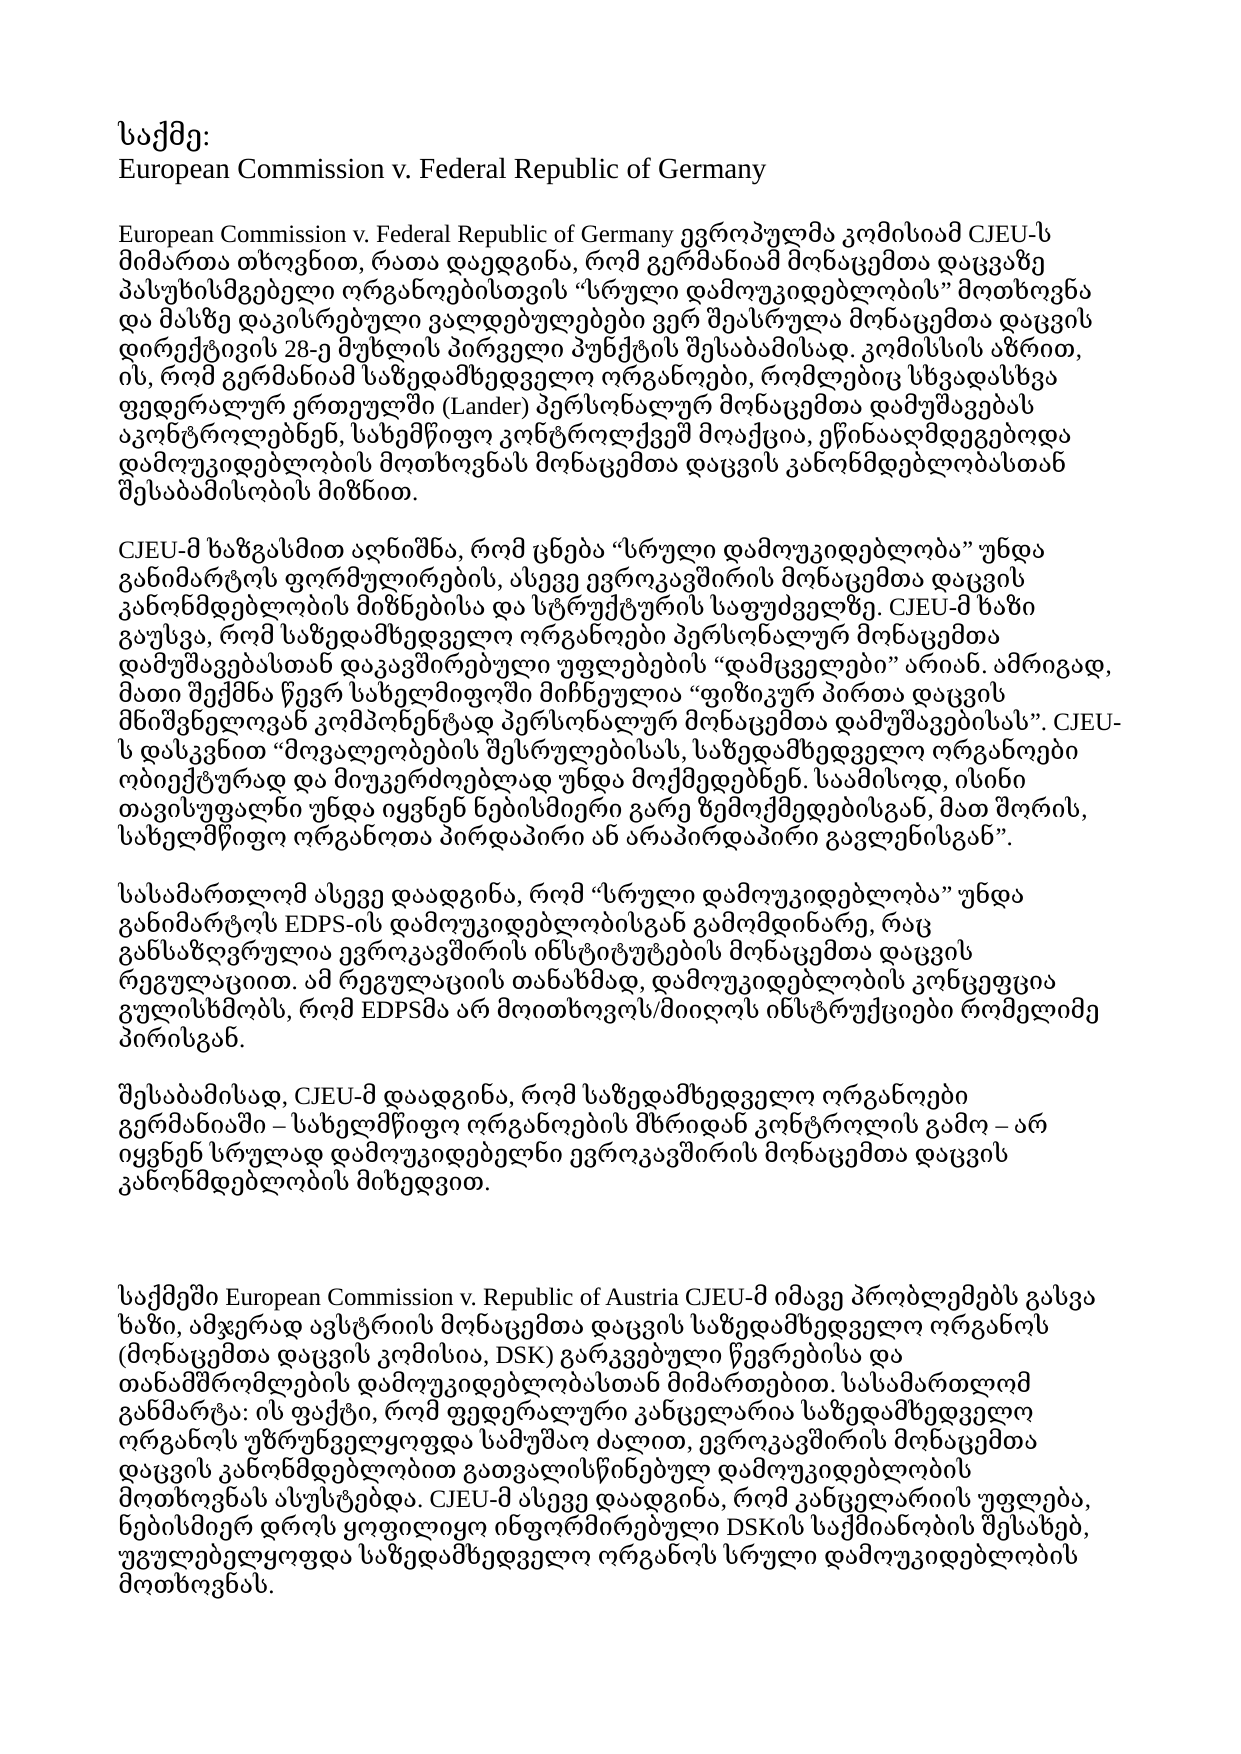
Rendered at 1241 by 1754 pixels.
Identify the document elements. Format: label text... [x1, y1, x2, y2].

text საქმე: [118, 118, 1122, 152]
text CJEU-მ ხაზგასმით აღნიშნა, რომ ცნება “სრული დამოუკიდებლობა” უნდა განიმარტოს ფორმულირების, ასევე ევროკავშირის მონაცემთა დაცვის კანონმდებლობის მიზნებისა და სტრუქტურის საფუძველზე. CJEU-მ ხაზი გაუსვა, რომ საზედამხედველო ორგანოები პერსონალურ მონაცემთა დამუშავებასთან დაკავშირებული უფლებების “დამცველები” არიან. ამრიგად, მათი შექმნა წევრ სახელმიფოში მიჩნეულია “ფიზიკურ პირთა დაცვის მნიშვნელოვან კომპონენტად პერსონალურ მონაცემთა დამუშავებისას”. CJEU-ს დასკვნით “მოვალეობების შესრულებისას, საზედამხედველო ორგანოები ობიექტურად და მიუკერძოებლად უნდა მოქმედებნენ. საამისოდ, ისინი თავისუფალნი უნდა იყვნენ ნებისმიერი გარე ზემოქმედებისგან, მათ შორის, სახელმწიფო ორგანოთა პირდაპირი ან არაპირდაპირი გავლენისგან”. [118, 535, 1122, 851]
text European Commission v. Federal Republic of Germany ევროპულმა კომისიამ CJEU-ს მიმართა თხოვნით, რათა დაედგინა, რომ გერმანიამ მონაცემთა დაცვაზე პასუხისმგებელი ორგანოებისთვის “სრული დამოუკიდებლობის” მოთხოვნა და მასზე დაკისრებული ვალდებულებები ვერ შეასრულა მონაცემთა დაცვის დირექტივის 28-ე მუხლის პირველი პუნქტის შესაბამისად. კომისსის აზრით, ის, რომ გერმანიამ საზედამხედველო ორგანოები, რომლებიც სხვადასხვა ფედერალურ ერთეულში (Lander) პერსონალურ მონაცემთა დამუშავებას აკონტროლებნენ, სახემწიფო კონტროლქვეშ მოაქცია, ეწინააღმდეგებოდა დამოუკიდებლობის მოთხოვნას მონაცემთა დაცვის კანონმდებლობასთან შესაბამისობის მიზნით. [118, 219, 1122, 506]
text სასამართლომ ასევე დაადგინა, რომ “სრული დამოუკიდებლობა” უნდა განიმარტოს EDPS-ის დამოუკიდებლობისგან გამომდინარე, რაც განსაზღვრულია ევროკავშირის ინსტიტუტების მონაცემთა დაცვის რეგულაციით. ამ რეგულაციის თანახმად, დამოუკიდებლობის კონცეფცია გულისხმობს, რომ EDPSმა არ მოითხოვოს/მიიღოს ინსტრუქციები რომელიმე პირისგან. [118, 880, 1122, 1052]
text European Commission v. Federal Republic of Germany [118, 152, 1122, 185]
text საქმეში European Commission v. Republic of Austria CJEU-მ იმავე პრობლემებს გასვა ხაზი, ამჯერად ავსტრიის მონაცემთა დაცვის საზედამხედველო ორგანოს (მონაცემთა დაცვის კომისია, DSK) გარკვებული წევრებისა და თანამშრომლების დამოუკიდებლობასთან მიმართებით. სასამართლომ განმარტა: ის ფაქტი, რომ ფედერალური კანცელარია საზედამხედველო ორგანოს უზრუნველყოფდა სამუშაო ძალით, ევროკავშირის მონაცემთა დაცვის კანონმდებლობით გათვალისწინებულ დამოუკიდებლობის მოთხოვნას ასუსტებდა. CJEU-მ ასევე დაადგინა, რომ კანცელარიის უფლება, ნებისმიერ დროს ყოფილიყო ინფორმირებული DSKის საქმიანობის შესახებ, უგულებელყოფდა საზედამხედველო ორგანოს სრული დამოუკიდებლობის მოთხოვნას. [118, 1282, 1122, 1599]
text შესაბამისად, CJEU-მ დაადგინა, რომ საზედამხედველო ორგანოები გერმანიაში – სახელმწიფო ორგანოების მხრიდან კონტროლის გამო – არ იყვნენ სრულად დამოუკიდებელნი ევროკავშირის მონაცემთა დაცვის კანონმდებლობის მიხედვით. [118, 1081, 1122, 1196]
